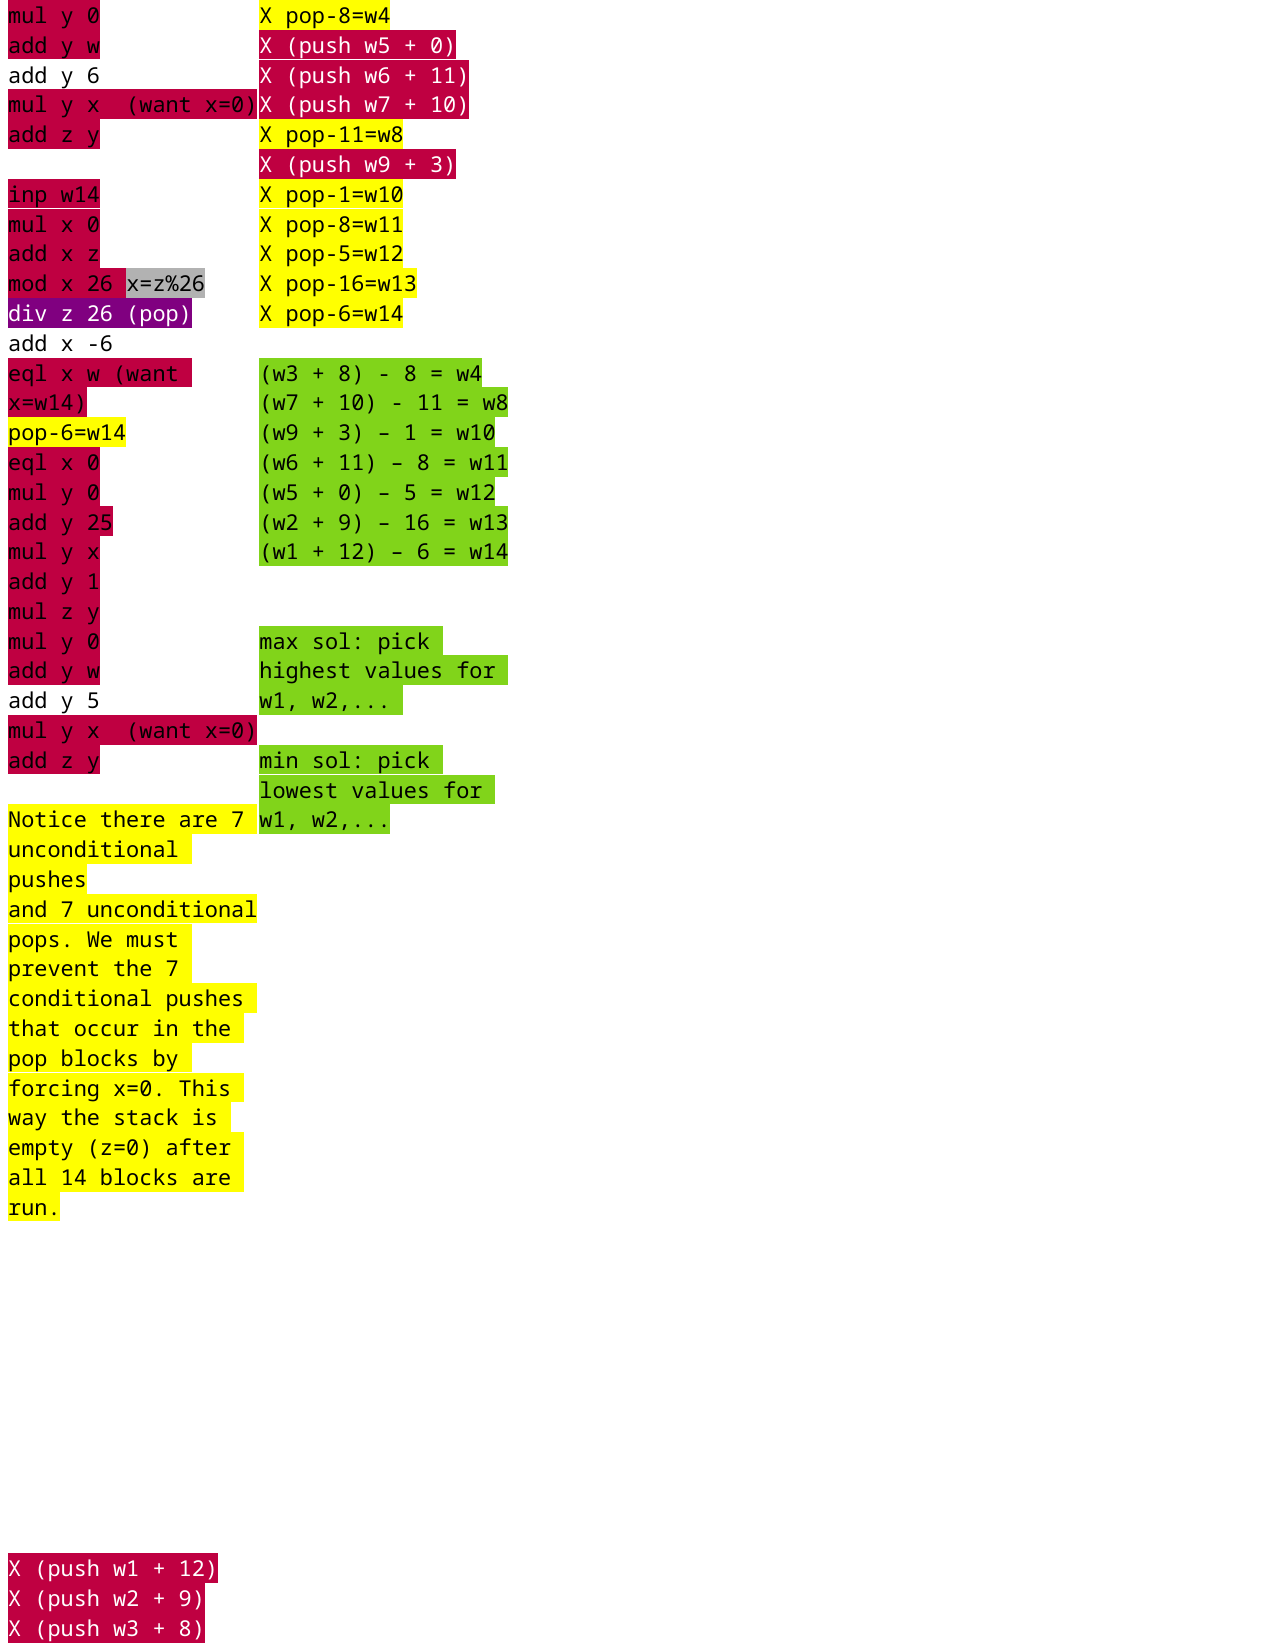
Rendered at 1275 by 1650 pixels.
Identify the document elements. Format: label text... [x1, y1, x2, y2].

text and 7 unconditional pops. We must prevent the 7 conditional pushes that occur in the pop blocks by forcing x=0. This way the stack is empty (z=0) after all 14 blocks are run. [8, 894, 259, 1221]
text X (push w3 + 8) [8, 1613, 259, 1643]
text eql x w (want x=w14) [8, 357, 259, 417]
text X (push w9 + 3) [259, 149, 510, 179]
text add y 1 [8, 566, 259, 596]
text pop-6=w14 [8, 417, 259, 447]
text add y 6 [8, 59, 259, 89]
text add y w [8, 655, 259, 685]
text add z y [8, 745, 259, 774]
text X pop-1=w10 [259, 179, 510, 208]
text (w3 + 8) - 8 = w4 [259, 357, 510, 387]
text add y w [8, 30, 259, 59]
text mul y x (want x=0) [8, 89, 259, 119]
text (w1 + 12) – 6 = w14 [259, 536, 510, 566]
text add y 5 [8, 685, 259, 715]
text add z y [8, 119, 259, 149]
text mul y 0 [8, 626, 259, 655]
text mul x 0 [8, 208, 259, 238]
text X pop-16=w13 [259, 268, 510, 298]
text eql x 0 [8, 447, 259, 477]
text X (push w1 + 12) [8, 1553, 259, 1583]
text (w5 + 0) – 5 = w12 [259, 477, 510, 506]
text mul y 0 [8, 477, 259, 506]
text X pop-6=w14 [259, 298, 510, 328]
text (w2 + 9) – 16 = w13 [259, 506, 510, 536]
text add x z [8, 238, 259, 268]
text X pop-11=w8 [259, 119, 510, 149]
text max sol: pick highest values for w1, w2,... [259, 626, 510, 715]
text (w6 + 11) – 8 = w11 [259, 447, 510, 477]
text X (push w2 + 9) [8, 1583, 259, 1613]
text mul y x [8, 536, 259, 566]
text X pop-8=w4 [259, 0, 510, 30]
text add y 25 [8, 506, 259, 536]
text X (push w5 + 0) [259, 30, 510, 59]
text div z 26 (pop) [8, 298, 259, 328]
text X (push w6 + 11) [259, 59, 510, 89]
text add x -6 [8, 328, 259, 357]
text inp w14 [8, 179, 259, 208]
text Notice there are 7 unconditional pushes [8, 804, 259, 894]
text X pop-5=w12 [259, 238, 510, 268]
text (w9 + 3) – 1 = w10 [259, 417, 510, 447]
text X pop-8=w11 [259, 208, 510, 238]
text X (push w7 + 10) [259, 89, 510, 119]
text (w7 + 10) - 11 = w8 [259, 387, 510, 417]
text mul y 0 [8, 0, 259, 30]
text min sol: pick lowest values for w1, w2,... [259, 745, 510, 834]
text mod x 26 x=z%26 [8, 268, 259, 298]
text mul z y [8, 596, 259, 626]
text mul y x (want x=0) [8, 715, 259, 745]
